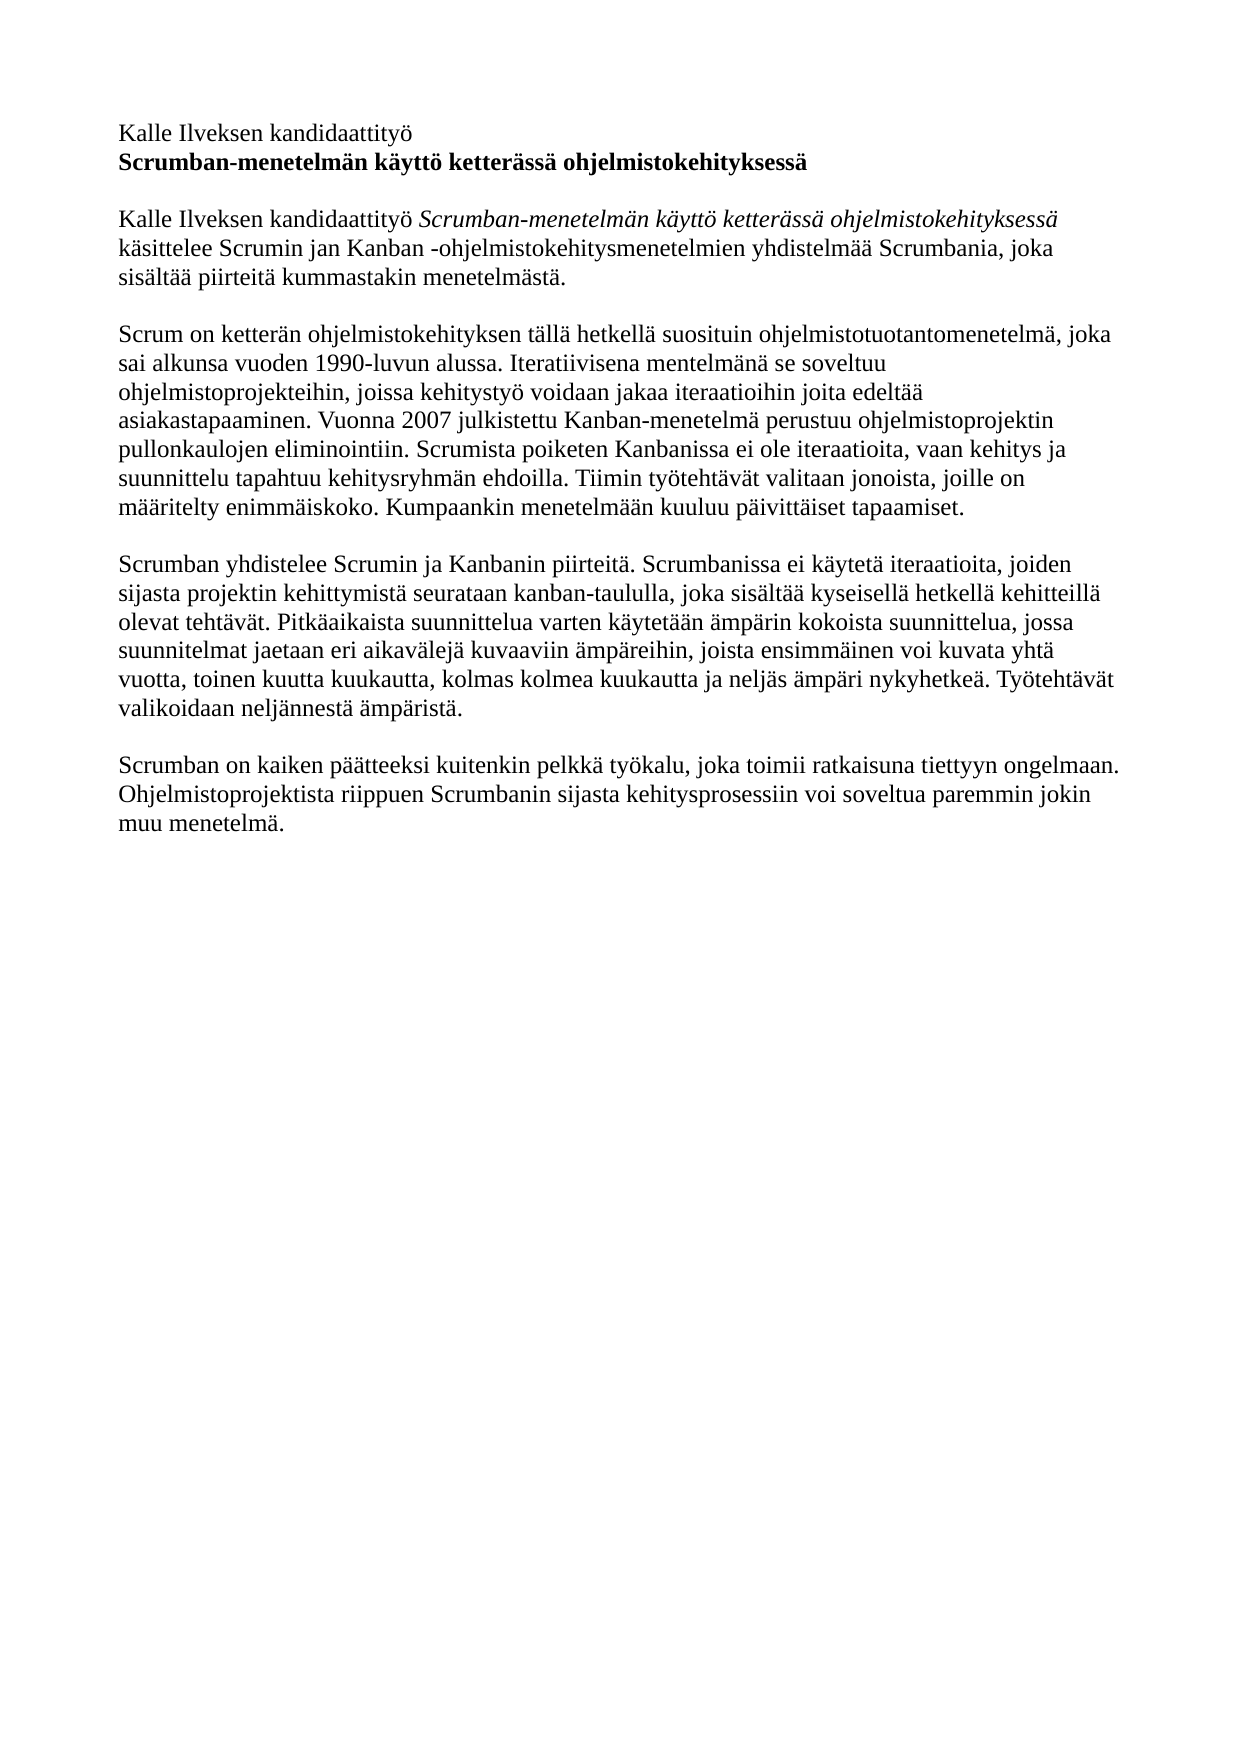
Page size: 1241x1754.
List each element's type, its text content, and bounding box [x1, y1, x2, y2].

text Scrumban-menetelmän käyttö ketterässä ohjelmistokehityksessä [118, 147, 1122, 176]
text Kalle Ilveksen kandidaattityö [118, 118, 1122, 147]
text Scrumban on kaiken päätteeksi kuitenkin pelkkä työkalu, joka toimii ratkaisuna tiettyyn ongelmaan. Ohjelmistoprojektista riippuen Scrumbanin sijasta kehitysprosessiin voi soveltua paremmin jokin muu menetelmä. [118, 751, 1122, 837]
text Scrumban yhdistelee Scrumin ja Kanbanin piirteitä. Scrumbanissa ei käytetä iteraatioita, joiden sijasta projektin kehittymistä seurataan kanban-taululla, joka sisältää kyseisellä hetkellä kehitteillä olevat tehtävät. Pitkäaikaista suunnittelua varten käytetään ämpärin kokoista suunnittelua, jossa suunnitelmat jaetaan eri aikavälejä kuvaaviin ämpäreihin, joista ensimmäinen voi kuvata yhtä vuotta, toinen kuutta kuukautta, kolmas kolmea kuukautta ja neljäs ämpäri nykyhetkeä. Työtehtävät valikoidaan neljännestä ämpäristä. [118, 549, 1122, 722]
text Kalle Ilveksen kandidaattityö Scrumban-menetelmän käyttö ketterässä ohjelmistokehityksessä käsittelee Scrumin jan Kanban -ohjelmistokehitysmenetelmien yhdistelmää Scrumbania, joka sisältää piirteitä kummastakin menetelmästä. [118, 204, 1122, 291]
text Scrum on ketterän ohjelmistokehityksen tällä hetkellä suosituin ohjelmistotuotantomenetelmä, joka sai alkunsa vuoden 1990-luvun alussa. Iteratiivisena mentelmänä se soveltuu ohjelmistoprojekteihin, joissa kehitystyö voidaan jakaa iteraatioihin joita edeltää asiakastapaaminen. Vuonna 2007 julkistettu Kanban-menetelmä perustuu ohjelmistoprojektin pullonkaulojen eliminointiin. Scrumista poiketen Kanbanissa ei ole iteraatioita, vaan kehitys ja suunnittelu tapahtuu kehitysryhmän ehdoilla. Tiimin työtehtävät valitaan jonoista, joille on määritelty enimmäiskoko. Kumpaankin menetelmään kuuluu päivittäiset tapaamiset. [118, 319, 1122, 521]
